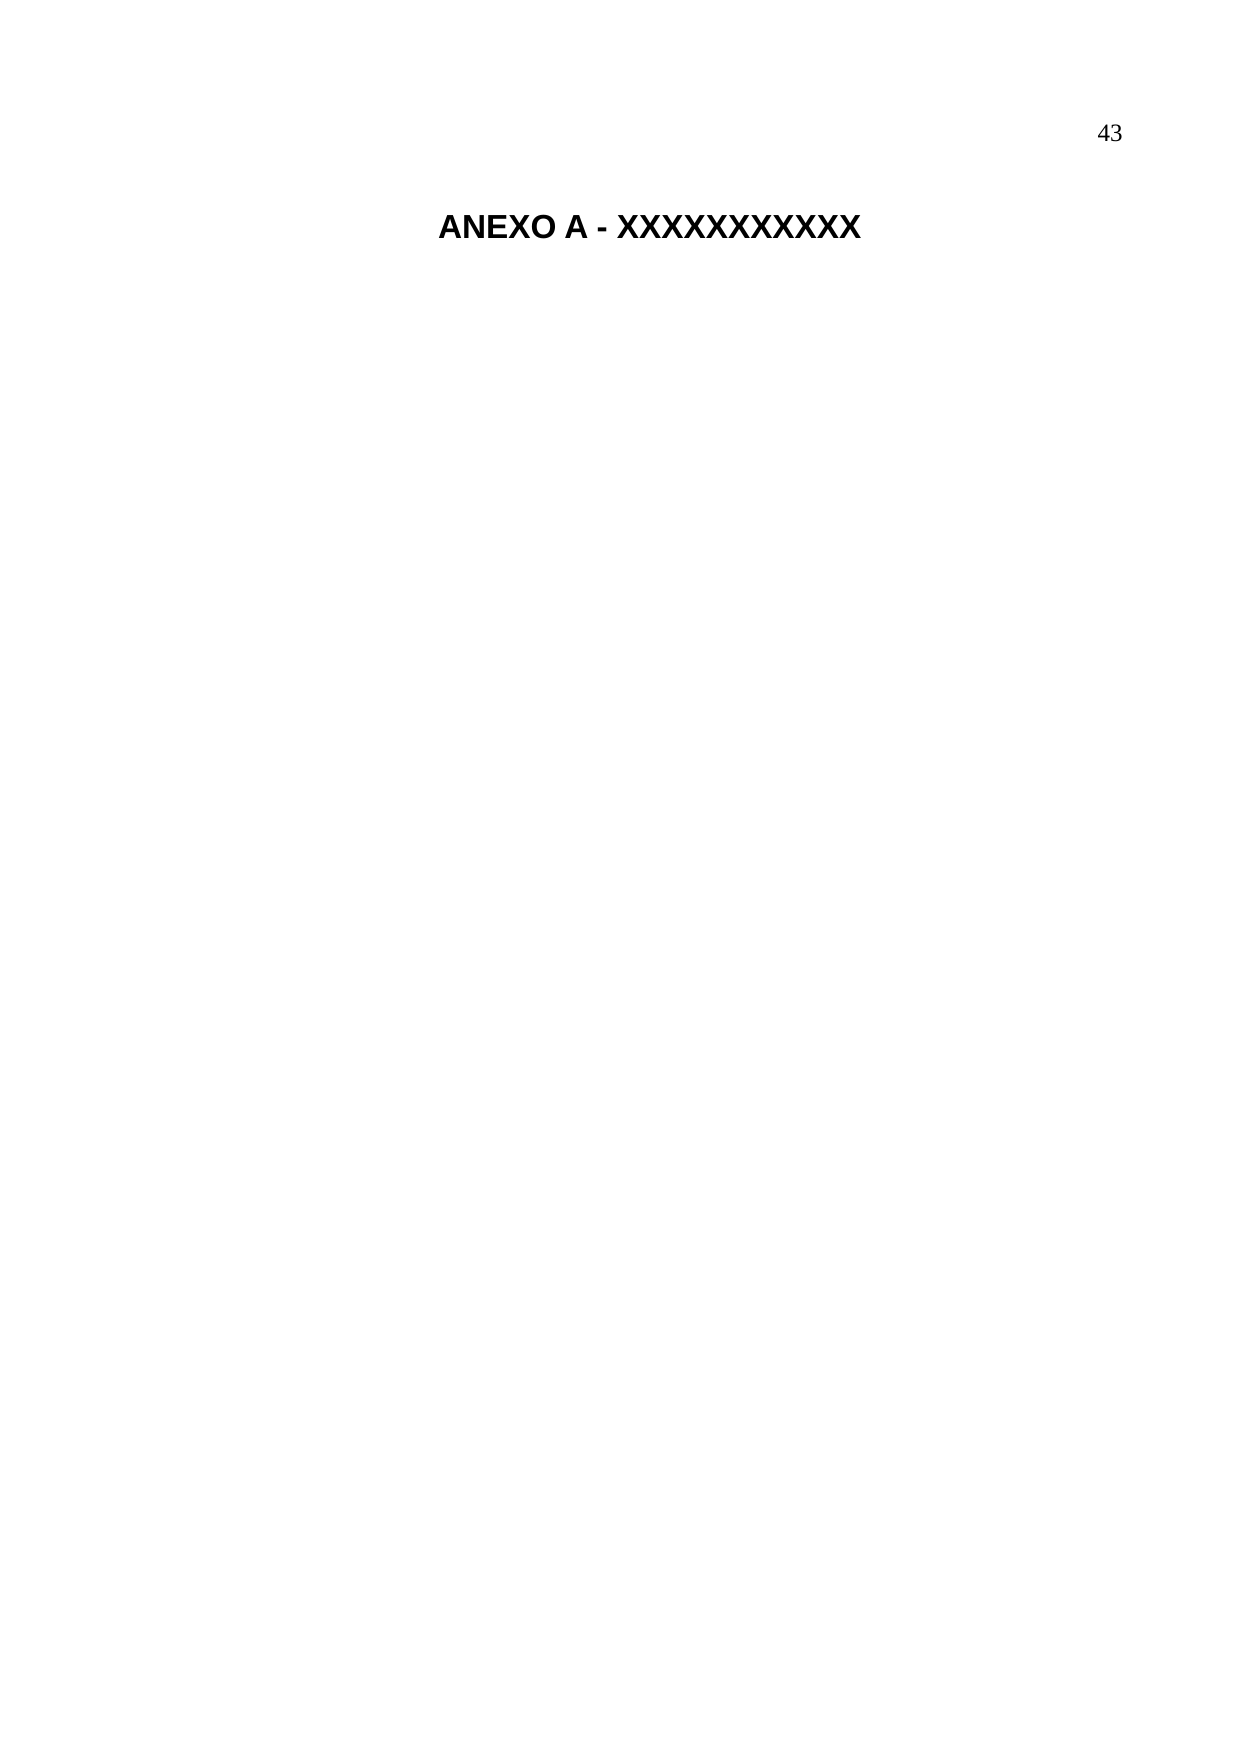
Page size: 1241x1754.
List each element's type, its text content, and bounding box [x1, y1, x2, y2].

subtitle ANEXO A - XXXXXXXXXXX [177, 207, 1122, 245]
